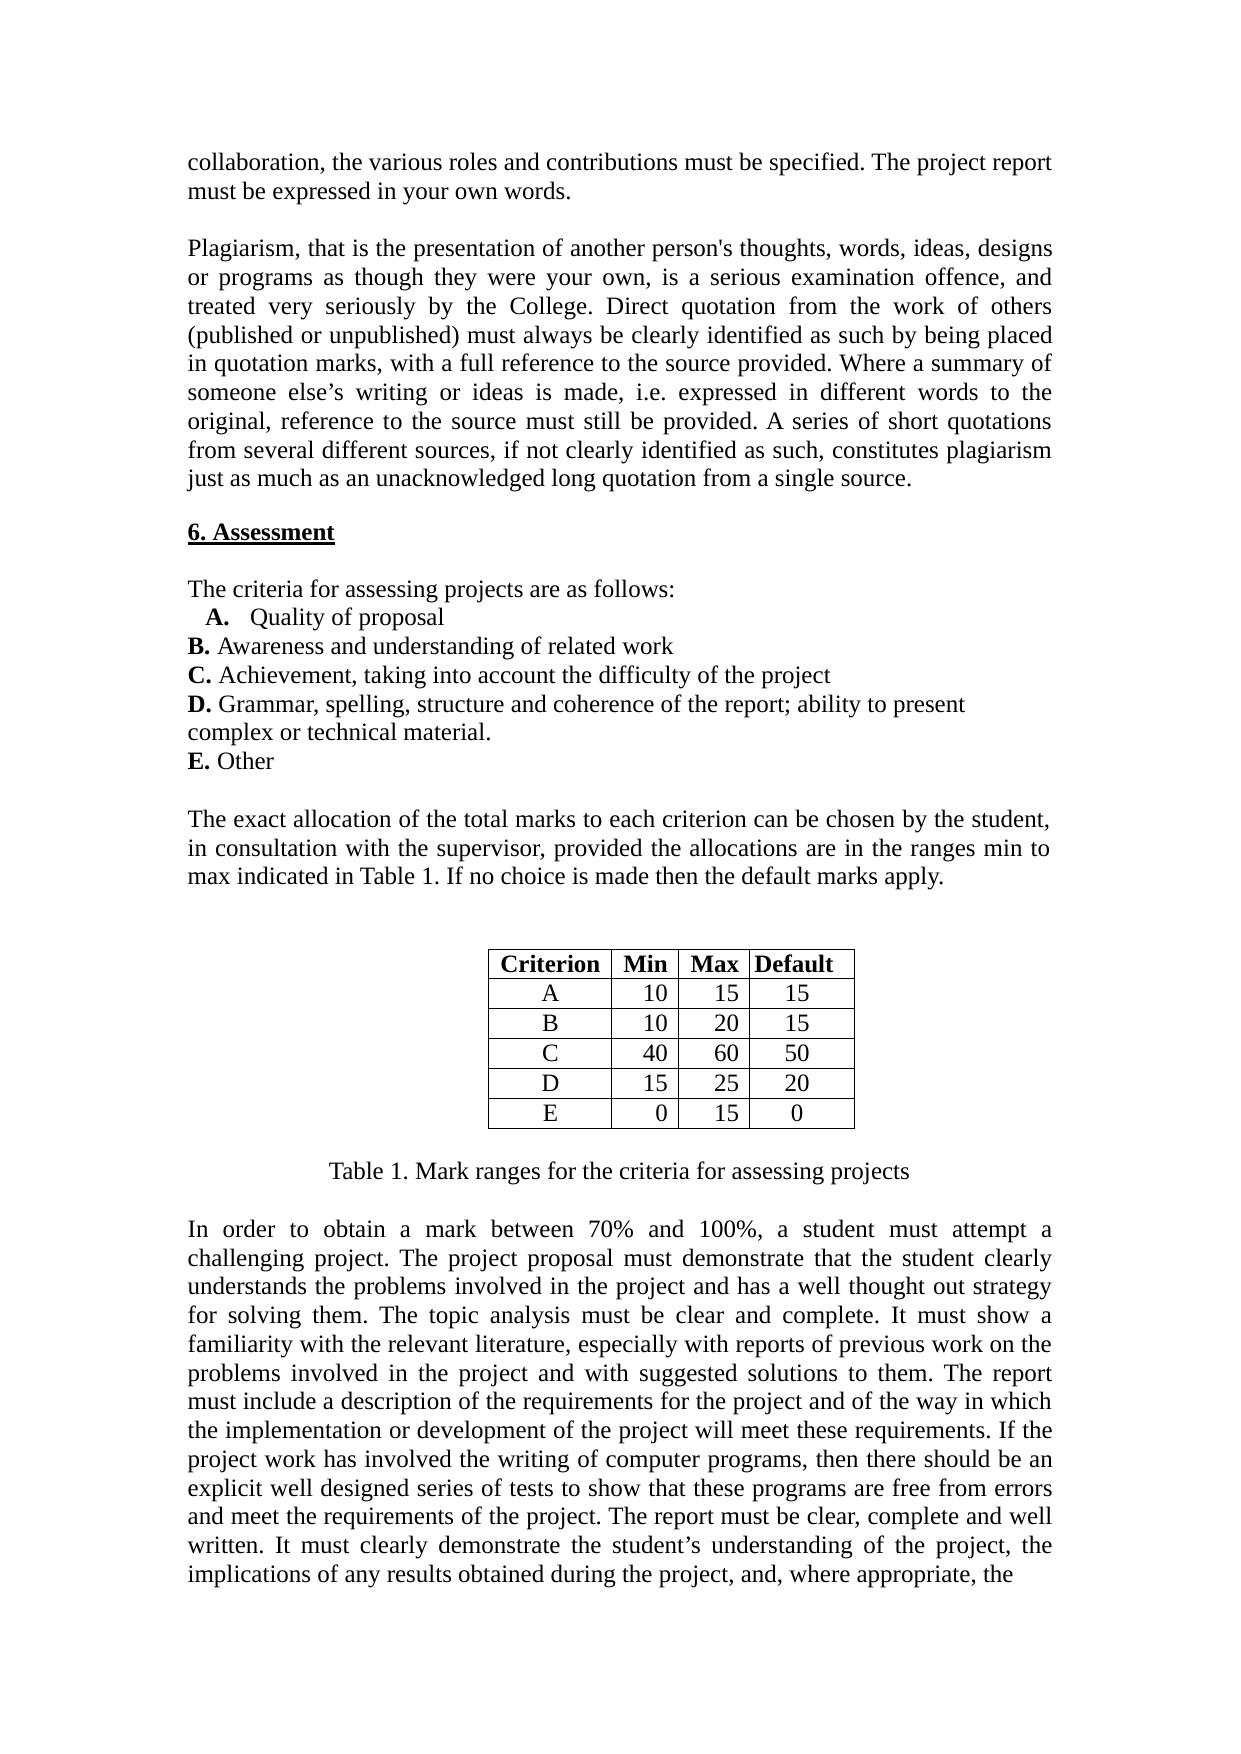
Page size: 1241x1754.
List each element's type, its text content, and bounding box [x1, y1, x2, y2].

list Quality of proposal [205, 602, 1065, 631]
table_cell 15 [750, 1009, 854, 1038]
table_cell D [489, 1069, 611, 1097]
table_cell 0 [750, 1099, 854, 1128]
text collaboration, the various roles and contributions must be specified. The project report must be expressed in your own words. [187, 147, 1053, 205]
table_cell 15 [750, 979, 854, 1008]
table_cell 20 [679, 1009, 749, 1038]
table_cell 10 [612, 1009, 678, 1038]
text The criteria for assessing projects are as follows: [187, 574, 1065, 602]
table_cell E [489, 1099, 611, 1128]
table_cell 15 [679, 1099, 749, 1128]
table_cell 10 [612, 979, 678, 1008]
table_cell C [489, 1039, 611, 1068]
table_cell 60 [679, 1039, 749, 1068]
list Achievement, taking into account the difficulty of the project [187, 660, 1065, 689]
table_cell 50 [750, 1039, 854, 1068]
table_cell 40 [612, 1039, 678, 1068]
table_cell 20 [750, 1069, 854, 1097]
text Table 1. Mark ranges for the criteria for assessing projects [328, 1156, 1065, 1185]
list Awareness and understanding of related work [187, 631, 1065, 660]
table_header Default [750, 950, 854, 978]
text Plagiarism, that is the presentation of another person's thoughts, words, ideas, designs or programs as though they were your own, is a serious examination offence, and treated very seriously by the College. Direct quotation from the work of others (published or unpublished) must always be clearly identified as such by being placed in quotation marks, with a full reference to the source provided. Where a summary of someone else’s writing or ideas is made, i.e. expressed in different words to the original, reference to the source must still be provided. A series of short quotations from several different sources, if not clearly identified as such, constitutes plagiarism just as much as an unacknowledged long quotation from a single source. [187, 233, 1053, 492]
list Grammar, spelling, structure and coherence of the report; ability to present complex or technical material. [187, 689, 987, 746]
list Other [187, 746, 1065, 775]
table_cell B [489, 1009, 611, 1038]
table_cell 15 [679, 979, 749, 1008]
table_cell A [489, 979, 611, 1008]
table_cell 25 [679, 1069, 749, 1097]
table_header Max [679, 950, 749, 978]
subtitle Assessment [187, 517, 1065, 546]
text The exact allocation of the total marks to each criterion can be chosen by the student, in consultation with the supervisor, provided the allocations are in the ranges min to max indicated in Table 1. If no choice is made then the default marks apply. [187, 804, 1052, 890]
table_header Min [612, 950, 678, 978]
text In order to obtain a mark between 70% and 100%, a student must attempt a challenging project. The project proposal must demonstrate that the student clearly understands the problems involved in the project and has a well thought out strategy for solving them. The topic analysis must be clear and complete. It must show a familiarity with the relevant literature, especially with reports of previous work on the problems involved in the project and with suggested solutions to them. The report must include a description of the requirements for the project and of the way in which the implementation or development of the project will meet these requirements. If the project work has involved the writing of computer programs, then there should be an explicit well designed series of tests to show that these programs are free from errors and meet the requirements of the project. The report must be clear, complete and well written. It must clearly demonstrate the student’s understanding of the project, the implications of any results obtained during the project, and, where appropriate, the [187, 1214, 1053, 1588]
table_cell 0 [612, 1099, 678, 1128]
table_cell 15 [612, 1069, 678, 1097]
table_header Criterion [489, 950, 611, 978]
